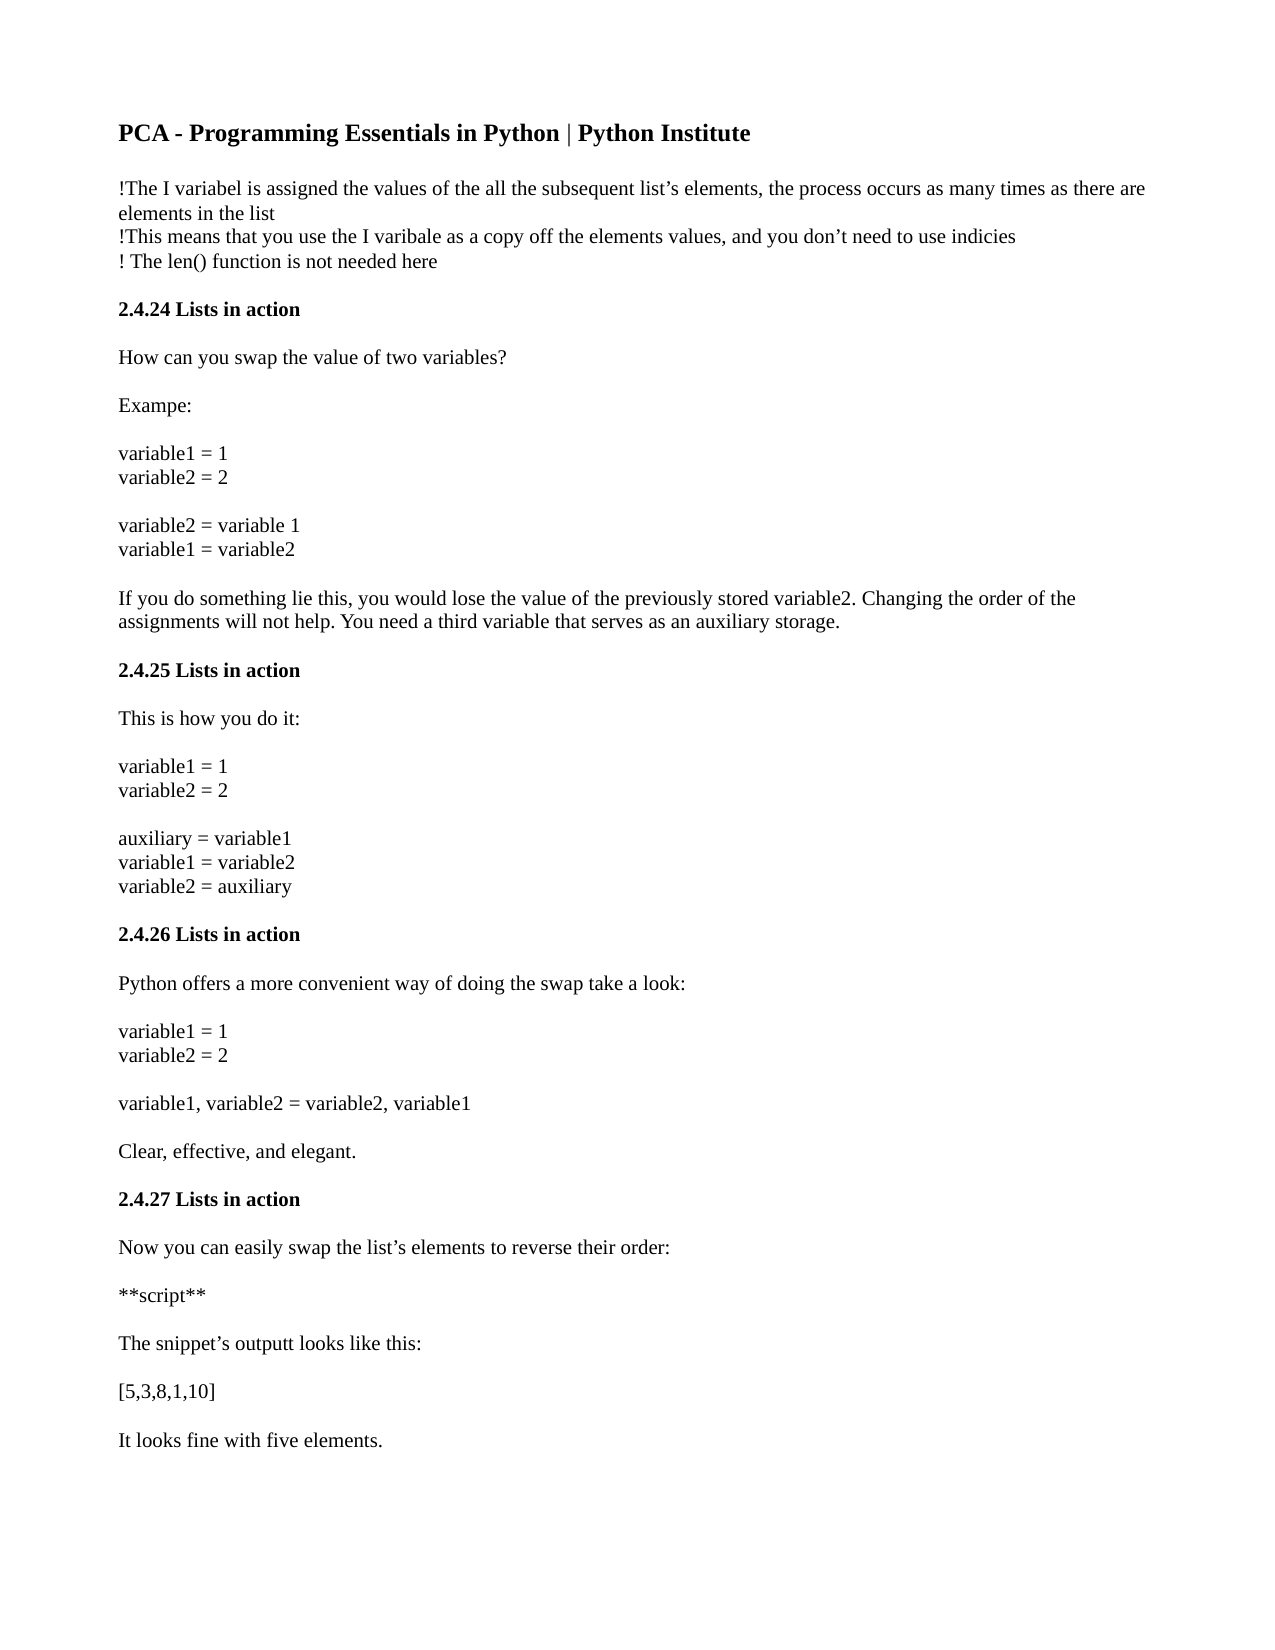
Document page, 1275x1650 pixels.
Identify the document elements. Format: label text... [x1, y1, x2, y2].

text How can you swap the value of two variables? [118, 345, 1157, 369]
text 2.4.24 Lists in action [118, 297, 1157, 321]
text [5,3,8,1,10] [118, 1379, 1157, 1403]
text variable1, variable2 = variable2, variable1 [118, 1091, 1157, 1115]
text 2.4.25 Lists in action [118, 658, 1157, 682]
text variable2 = 2 [118, 1043, 1157, 1067]
text Clear, effective, and elegant. [118, 1139, 1157, 1163]
text The snippet’s outputt looks like this: [118, 1331, 1157, 1355]
text Now you can easily swap the list’s elements to reverse their order: [118, 1235, 1157, 1259]
text It looks fine with five elements. [118, 1428, 1157, 1452]
text !This means that you use the I varibale as a copy off the elements values, and you don’t need to use indicies [118, 224, 1157, 248]
text **script** [118, 1283, 1157, 1307]
text variable1 = 1 [118, 441, 1157, 465]
text If you do something lie this, you would lose the value of the previously stored variable2. Changing the order of the assignments will not help. You need a third variable that serves as an auxiliary storage. [118, 585, 1157, 633]
text ! The len() function is not needed here [118, 248, 1157, 273]
text auxiliary = variable1 [118, 826, 1157, 850]
text !The I variabel is assigned the values of the all the subsequent list’s elements, the process occurs as many times as there are elements in the list [118, 176, 1157, 224]
text variable1 = variable2 [118, 850, 1157, 874]
text variable1 = 1 [118, 1018, 1157, 1043]
text 2.4.26 Lists in action [118, 922, 1157, 946]
text variable2 = 2 [118, 465, 1157, 489]
text variable2 = auxiliary [118, 874, 1157, 898]
text variable2 = 2 [118, 778, 1157, 802]
text This is how you do it: [118, 706, 1157, 730]
text variable2 = variable 1 [118, 513, 1157, 537]
text variable1 = 1 [118, 754, 1157, 778]
text Python offers a more convenient way of doing the swap take a look: [118, 970, 1157, 994]
text variable1 = variable2 [118, 537, 1157, 561]
text 2.4.27 Lists in action [118, 1187, 1157, 1211]
text Exampe: [118, 393, 1157, 417]
